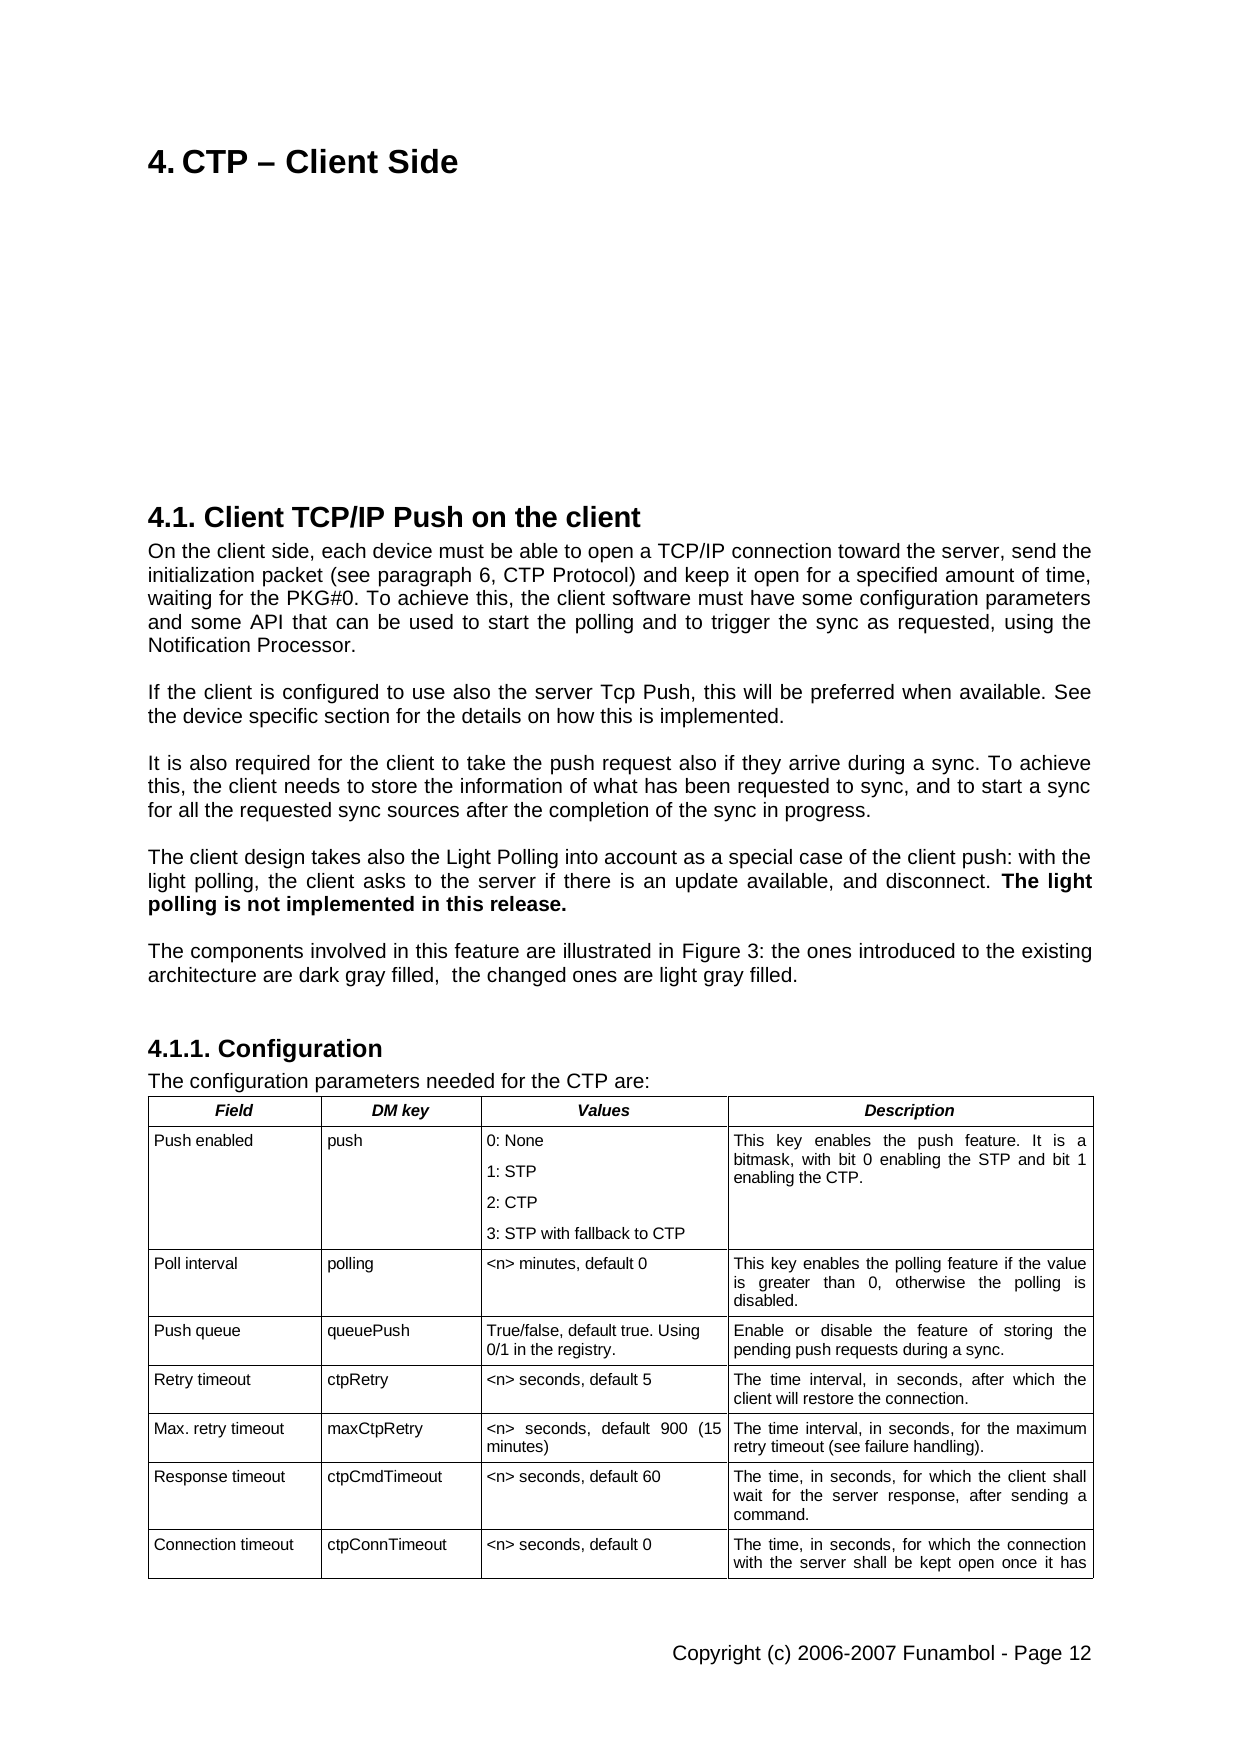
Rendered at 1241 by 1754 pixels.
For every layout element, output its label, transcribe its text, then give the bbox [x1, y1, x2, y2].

table_header DM key [322, 1097, 481, 1126]
table_cell 0: None 1: STP 2: CTP 3: STP with fallback to CTP [482, 1127, 727, 1249]
table_cell Poll interval [149, 1250, 321, 1316]
table_cell This key enables the polling feature if the value is greater than 0, otherwise the polling is disabled. [729, 1250, 1093, 1316]
text If the client is configured to use also the server Tcp Push, this will be preferred when available. See the device specific section for the details on how this is implemented. [148, 681, 1093, 728]
table_cell <n> seconds, default 900 (15 minutes) [482, 1414, 727, 1462]
table_cell queuePush [322, 1317, 481, 1365]
table_header Field [149, 1097, 321, 1126]
table_cell The time, in seconds, for which the client shall wait for the server response, after sending a command. [729, 1463, 1093, 1529]
table_cell <n> minutes, default 0 [482, 1250, 727, 1316]
table_cell <n> seconds, default 60 [482, 1463, 727, 1529]
text The components involved in this feature are illustrated in Figure 3: the ones introduced to the existing architecture are dark gray filled, the changed ones are light gray filled. [148, 940, 1093, 987]
table_cell This key enables the push feature. It is a bitmask, with bit 0 enabling the STP and bit 1 enabling the CTP. [729, 1127, 1093, 1249]
text The client design takes also the Light Polling into account as a special case of the client push: with the light polling, the client asks to the server if there is an update available, and disconnect. The light polling is not implemented in this release. [148, 846, 1093, 916]
table_cell maxCtpRetry [322, 1414, 481, 1462]
table_cell polling [322, 1250, 481, 1316]
table_cell Retry timeout [149, 1366, 321, 1413]
table_cell ctpRetry [322, 1366, 481, 1413]
table_cell The time interval, in seconds, for the maximum retry timeout (see failure handling). [729, 1414, 1093, 1462]
text It is also required for the client to take the push request also if they arrive during a sync. To achieve this, the client needs to store the information of what has been requested to sync, and to start a sync for all the requested sync sources after the completion of the sync in progress. [148, 751, 1093, 822]
subtitle CTP – Client Side [148, 143, 1093, 180]
table_cell <n> seconds, default 5 [482, 1366, 727, 1413]
table_cell Max. retry timeout [149, 1414, 321, 1462]
subtitle Client TCP/IP Push on the client [148, 501, 1093, 533]
subtitle Configuration [148, 1035, 1093, 1063]
table_cell Response timeout [149, 1463, 321, 1529]
text On the client side, each device must be able to open a TCP/IP connection toward the server, send the initialization packet (see paragraph 6, CTP Protocol) and keep it open for a specified amount of time, waiting for the PKG#0. To achieve this, the client software must have some configuration parameters and some API that can be used to start the polling and to trigger the sync as requested, using the Notification Processor. [148, 539, 1093, 657]
table_cell Enable or disable the feature of storing the pending push requests during a sync. [729, 1317, 1093, 1365]
table_cell The time interval, in seconds, after which the client will restore the connection. [729, 1366, 1093, 1413]
table_cell Push enabled [149, 1127, 321, 1249]
table_header Values [482, 1097, 727, 1126]
table_cell push [322, 1127, 481, 1249]
text The configuration parameters needed for the CTP are: [148, 1069, 1093, 1093]
table_cell ctpCmdTimeout [322, 1463, 481, 1529]
table_cell Connection timeout [149, 1530, 321, 1578]
table_cell True/false, default true. Using 0/1 in the registry. [482, 1317, 727, 1365]
table_cell The time, in seconds, for which the connection with the server shall be kept open once it has [729, 1530, 1093, 1578]
table_cell Push queue [149, 1317, 321, 1365]
table_cell ctpConnTimeout [322, 1530, 481, 1578]
table_header Description [729, 1097, 1093, 1126]
table_cell <n> seconds, default 0 [482, 1530, 727, 1578]
